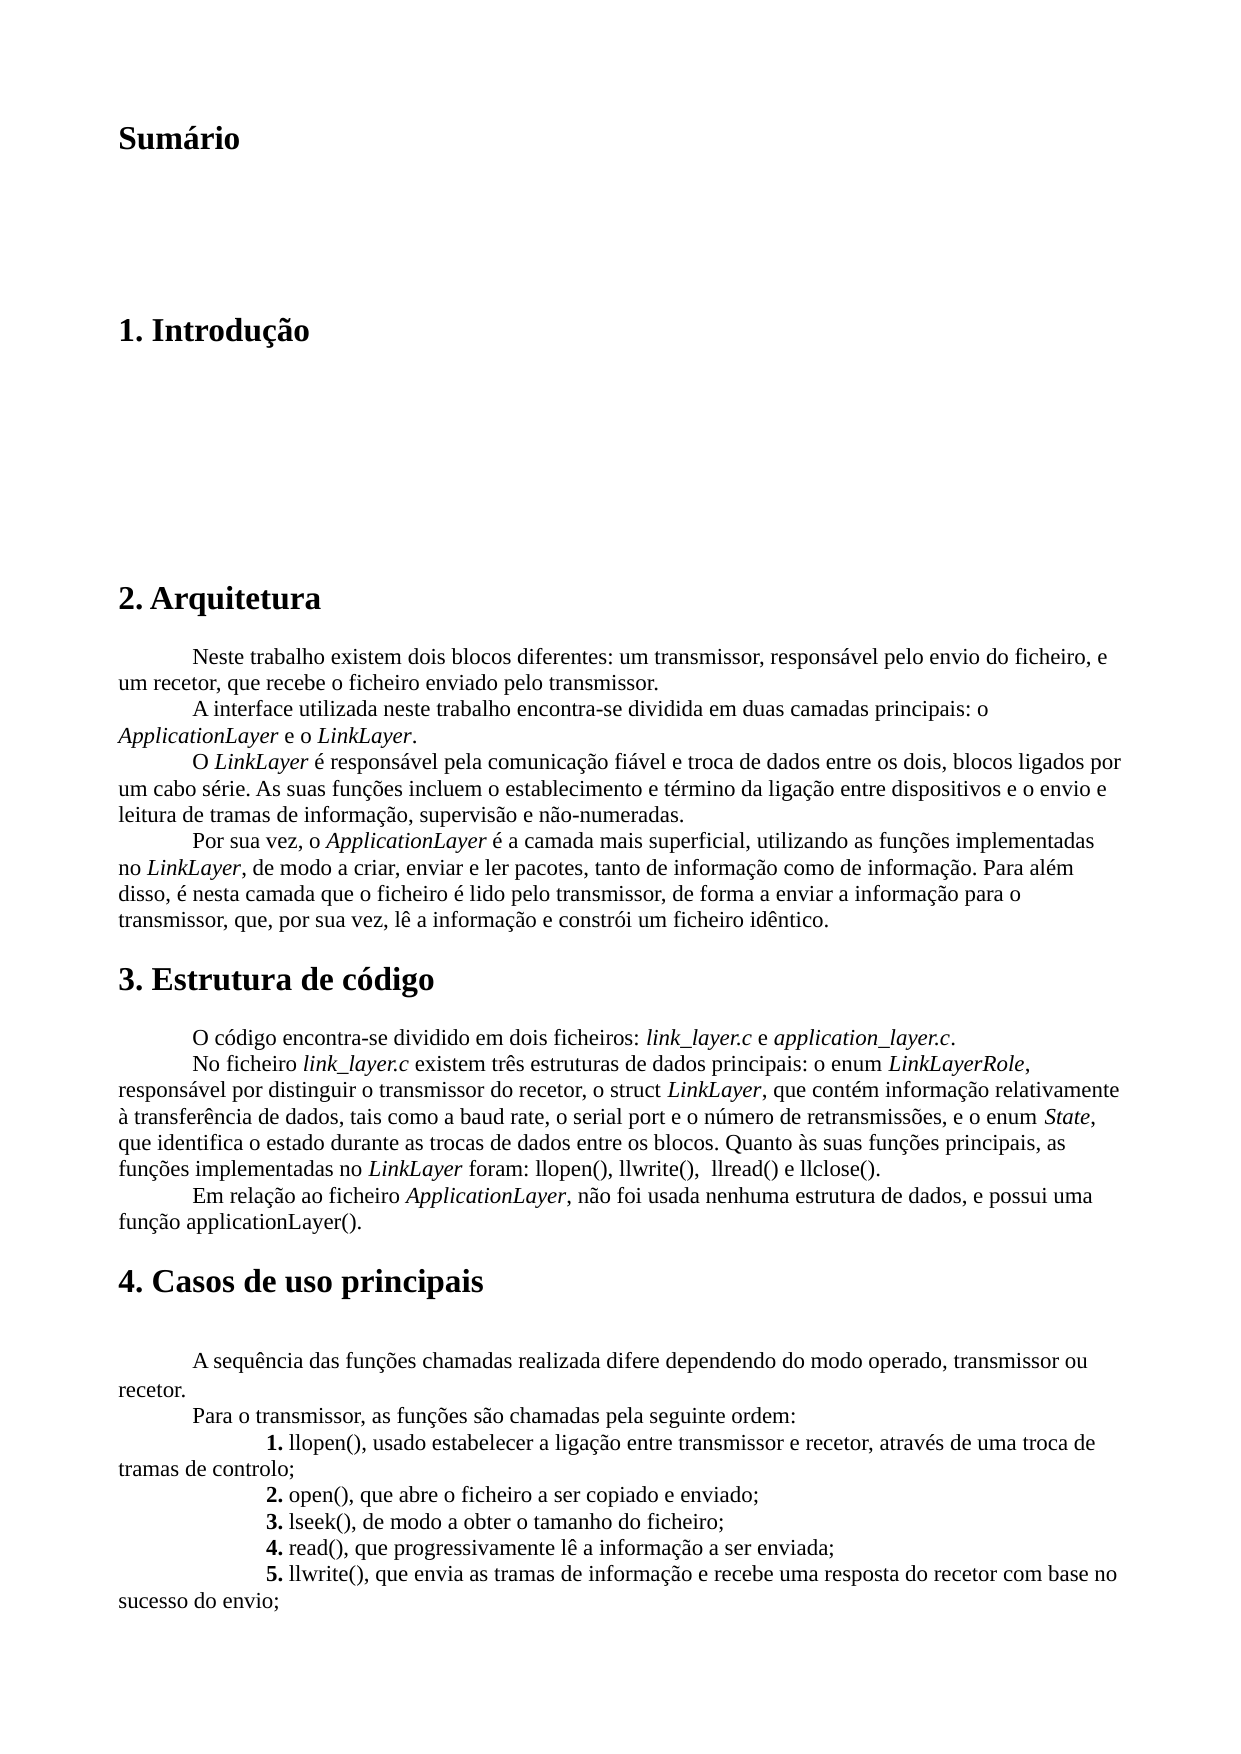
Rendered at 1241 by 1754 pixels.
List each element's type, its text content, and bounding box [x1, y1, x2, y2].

text A interface utilizada neste trabalho encontra-se dividida em duas camadas principais: o ApplicationLayer e o LinkLayer. [118, 696, 1122, 748]
text No ficheiro link_layer.c existem três estruturas de dados principais: o enum LinkLayerRole, responsável por distinguir o transmissor do recetor, o struct LinkLayer, que contém informação relativamente à transferência de dados, tais como a baud rate, o serial port e o número de retransmissões, e o enum State, que identifica o estado durante as trocas de dados entre os blocos. Quanto às suas funções principais, as funções implementadas no LinkLayer foram: llopen(), llwrite(), llread() e llclose(). [118, 1050, 1122, 1182]
text 2. open(), que abre o ficheiro a ser copiado e enviado; [118, 1481, 1122, 1508]
text 2. Arquitetura [118, 578, 1122, 616]
text 4. read(), que progressivamente lê a informação a ser enviada; [118, 1534, 1122, 1560]
text Por sua vez, o ApplicationLayer é a camada mais superficial, utilizando as funções implementadas no LinkLayer, de modo a criar, enviar e ler pacotes, tanto de informação como de informação. Para além disso, é nesta camada que o ficheiro é lido pelo transmissor, de forma a enviar a informação para o transmissor, que, por sua vez, lê a informação e constrói um ficheiro idêntico. [118, 827, 1122, 933]
text 1. Introdução [118, 310, 1122, 348]
text Para o transmissor, as funções são chamadas pela seguinte ordem: [118, 1402, 1122, 1429]
text Neste trabalho existem dois blocos diferentes: um transmissor, responsável pelo envio do ficheiro, e um recetor, que recebe o ficheiro enviado pelo transmissor. [118, 643, 1122, 696]
text Em relação ao ficheiro ApplicationLayer, não foi usada nenhuma estrutura de dados, e possui uma função applicationLayer(). [118, 1182, 1122, 1234]
text 4. Casos de uso principais [118, 1261, 1122, 1299]
text Sumário [118, 118, 1122, 156]
text 3. lseek(), de modo a obter o tamanho do ficheiro; [118, 1508, 1122, 1534]
text 1. llopen(), usado estabelecer a ligação entre transmissor e recetor, através de uma troca de tramas de controlo; [118, 1429, 1122, 1481]
text O código encontra-se dividido em dois ficheiros: link_layer.c e application_layer.c. [118, 1024, 1122, 1050]
text 5. llwrite(), que envia as tramas de informação e recebe uma resposta do recetor com base no sucesso do envio; [118, 1560, 1122, 1613]
text O LinkLayer é responsável pela comunicação fiável e troca de dados entre os dois, blocos ligados por um cabo série. As suas funções incluem o establecimento e término da ligação entre dispositivos e o envio e leitura de tramas de informação, supervisão e não-numeradas. [118, 748, 1122, 827]
text A sequência das funções chamadas realizada difere dependendo do modo operado, transmissor ou recetor. [118, 1338, 1122, 1402]
text 3. Estrutura de código [118, 959, 1122, 997]
